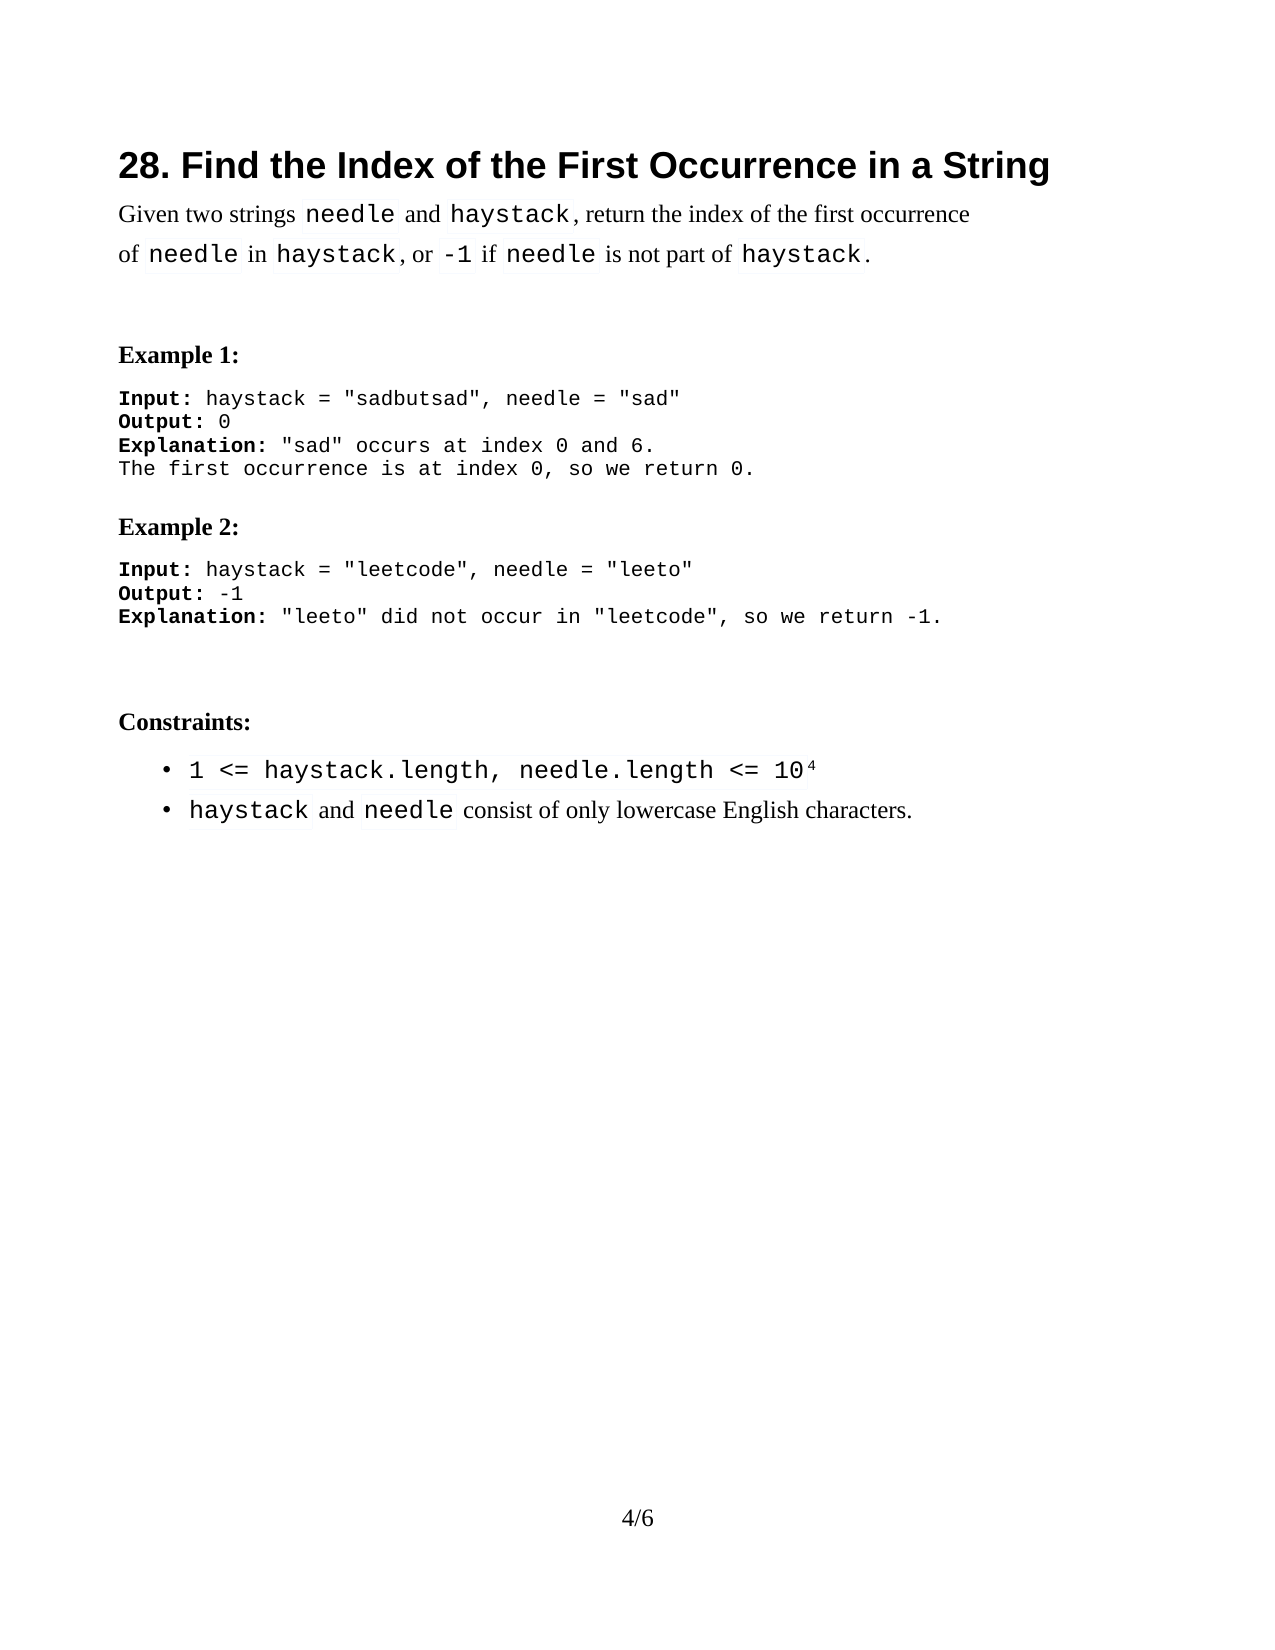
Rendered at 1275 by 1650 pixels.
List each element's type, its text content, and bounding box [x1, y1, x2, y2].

text Given two strings needle and haystack, return the index of the first occurrence of needle in haystack, or -1 if needle is not part of haystack. [118, 199, 1157, 273]
text Explanation: "sad" occurs at index 0 and 6. [118, 435, 1157, 458]
list haystack and needle consist of only lowercase English characters. [457, 794, 1157, 829]
text Input: haystack = "sadbutsad", needle = "sad" [118, 387, 1157, 411]
text The first occurrence is at index 0, so we return 0. [118, 458, 1157, 482]
text Example 1: [118, 340, 1157, 369]
text Input: haystack = "leetcode", needle = "leeto" [118, 559, 1157, 583]
list haystack and needle consist of only lowercase English characters. [162, 794, 312, 829]
text Explanation: "leeto" did not occur in "leetcode", so we return -1. [118, 606, 1157, 630]
text Constraints: [118, 707, 1157, 736]
text Output: -1 [118, 583, 1157, 606]
list 1 <= haystack.length, needle.length <= 104 [808, 755, 1157, 789]
list haystack and needle consist of only lowercase English characters. [313, 794, 361, 829]
text Example 2: [118, 512, 1157, 540]
list haystack and needle consist of only lowercase English characters. [362, 795, 456, 829]
subtitle 28. Find the Index of the First Occurrence in a String [118, 143, 1157, 186]
list 1 <= haystack.length, needle.length <= 104 [162, 755, 807, 789]
text Output: 0 [118, 411, 1157, 435]
